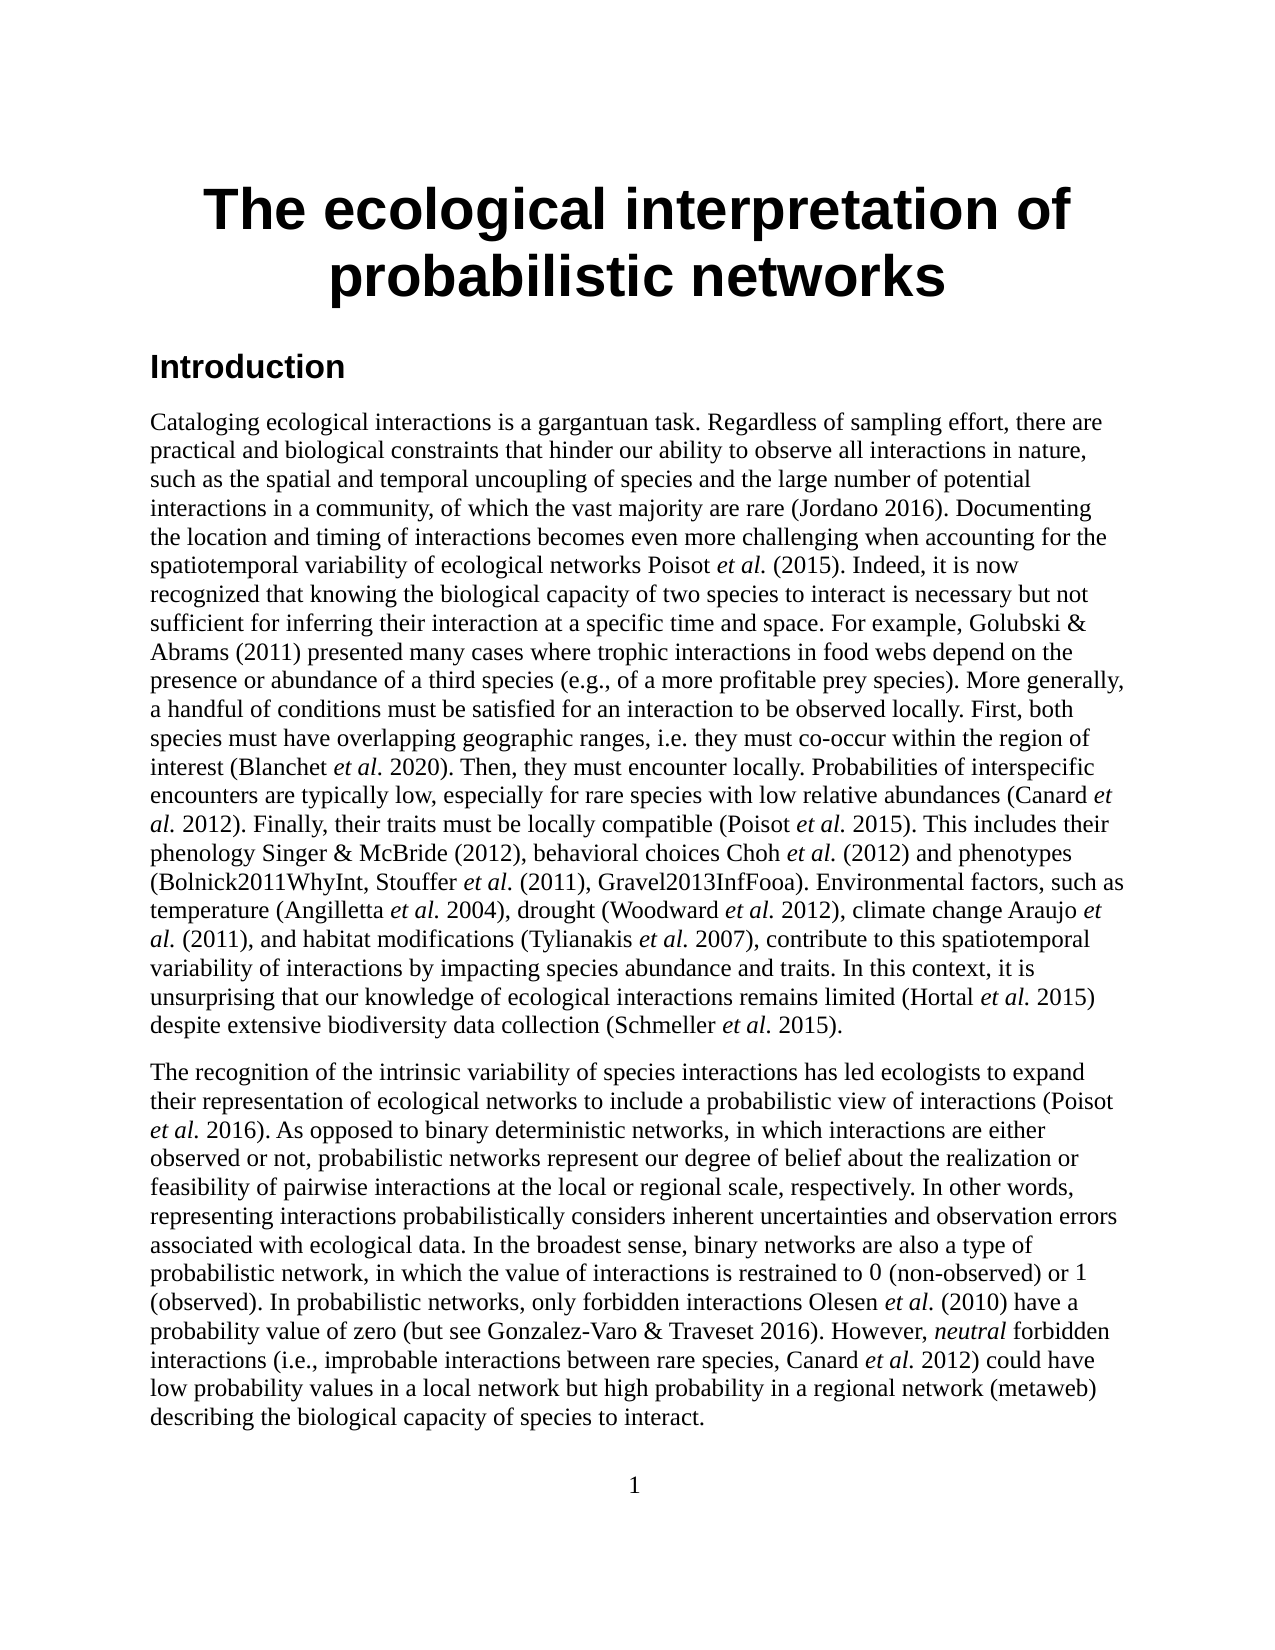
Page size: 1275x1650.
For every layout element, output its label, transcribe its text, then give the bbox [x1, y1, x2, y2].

subtitle Introduction [150, 347, 1125, 385]
text Cataloging ecological interactions is a gargantuan task. Regardless of sampling effort, there are practical and biological constraints that hinder our ability to observe all interactions in nature, such as the spatial and temporal uncoupling of species and the large number of potential interactions in a community, of which the vast majority are rare (Jordano 2016). Documenting the location and timing of interactions becomes even more challenging when accounting for the spatiotemporal variability of ecological networks Poisot et al. (2015). Indeed, it is now recognized that knowing the biological capacity of two species to interact is necessary but not sufficient for inferring their interaction at a specific time and space. For example, Golubski & Abrams (2011) presented many cases where trophic interactions in food webs depend on the presence or abundance of a third species (e.g., of a more profitable prey species). More generally, a handful of conditions must be satisfied for an interaction to be observed locally. First, both species must have overlapping geographic ranges, i.e. they must co-occur within the region of interest (Blanchet et al. 2020). Then, they must encounter locally. Probabilities of interspecific encounters are typically low, especially for rare species with low relative abundances (Canard et al. 2012). Finally, their traits must be locally compatible (Poisot et al. 2015). This includes their phenology Singer & McBride (2012), behavioral choices Choh et al. (2012) and phenotypes (Bolnick2011WhyInt, Stouffer et al. (2011), Gravel2013InfFooa). Environmental factors, such as temperature (Angilletta et al. 2004), drought (Woodward et al. 2012), climate change Araujo et al. (2011), and habitat modifications (Tylianakis et al. 2007), contribute to this spatiotemporal variability of interactions by impacting species abundance and traits. In this context, it is unsurprising that our knowledge of ecological interactions remains limited (Hortal et al. 2015) despite extensive biodiversity data collection (Schmeller et al. 2015). [150, 407, 1125, 1039]
title The ecological interpretation of probabilistic networks [150, 175, 1125, 309]
text The recognition of the intrinsic variability of species interactions has led ecologists to expand their representation of ecological networks to include a probabilistic view of interactions (Poisot et al. 2016). As opposed to binary deterministic networks, in which interactions are either observed or not, probabilistic networks represent our degree of belief about the realization or feasibility of pairwise interactions at the local or regional scale, respectively. In other words, representing interactions probabilistically considers inherent uncertainties and observation errors associated with ecological data. In the broadest sense, binary networks are also a type of probabilistic network, in which the value of interactions is restrained to (non-observed) or (observed). In probabilistic networks, only forbidden interactions Olesen et al. (2010) have a probability value of zero (but see Gonzalez-Varo & Traveset 2016). However, neutral forbidden interactions (i.e., improbable interactions between rare species, Canard et al. 2012) could have low probability values in a local network but high probability in a regional network (metaweb) describing the biological capacity of species to interact. [150, 1057, 1125, 1431]
